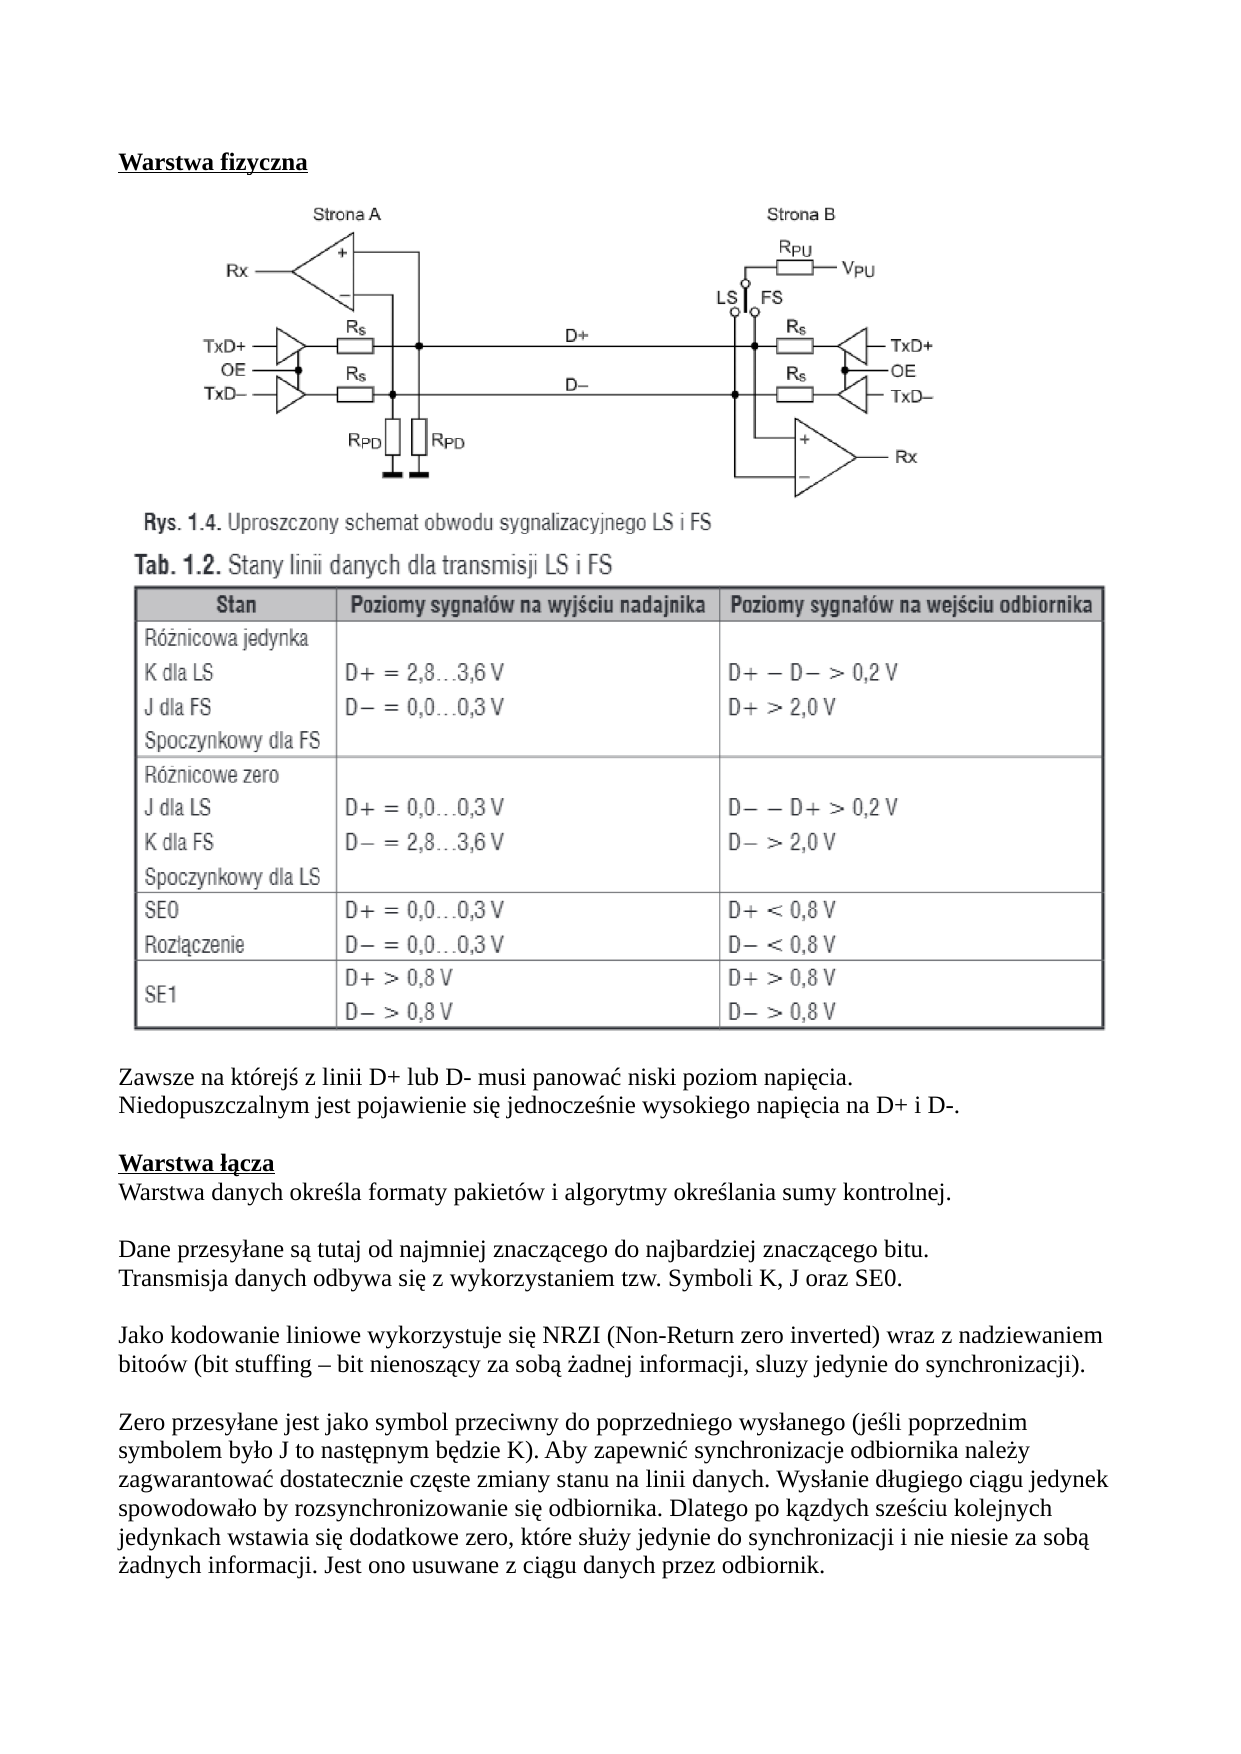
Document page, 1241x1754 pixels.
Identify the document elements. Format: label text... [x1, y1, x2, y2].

text Zero przesyłane jest jako symbol przeciwny do poprzedniego wysłanego (jeśli poprzednim symbolem było J to następnym będzie K). Aby zapewnić synchronizacje odbiornika należy zagwarantować dostatecznie częste zmiany stanu na linii danych. Wysłanie długiego ciągu jedynek spowodowało by rozsynchronizowanie się odbiornika. Dlatego po kązdych sześciu kolejnych jedynkach wstawia się dodatkowe zero, które służy jedynie do synchronizacji i nie niesie za sobą żadnych informacji. Jest ono usuwane z ciągu danych przez odbiornik. [118, 1407, 1122, 1579]
text Dane przesyłane są tutaj od najmniej znaczącego do najbardziej znaczącego bitu. [118, 1234, 1122, 1263]
text Jako kodowanie liniowe wykorzystuje się NRZI (Non-Return zero inverted) wraz z nadziewaniem bitoów (bit stuffing – bit nienoszący za sobą żadnej informacji, sluzy jedynie do synchronizacji). [118, 1320, 1122, 1378]
text Warstwa fizyczna [118, 147, 1122, 176]
text Warstwa łącza [118, 1148, 1122, 1177]
text Niedopuszczalnym jest pojawienie się jednocześnie wysokiego napięcia na D+ i D-. [118, 1090, 1122, 1119]
text Warstwa danych określa formaty pakietów i algorytmy określania sumy kontrolnej. [118, 1177, 1122, 1205]
text Transmisja danych odbywa się z wykorzystaniem tzw. Symboli K, J oraz SE0. [118, 1263, 1122, 1292]
text Zawsze na którejś z linii D+ lub D- musi panować niski poziom napięcia. [118, 1062, 1122, 1090]
